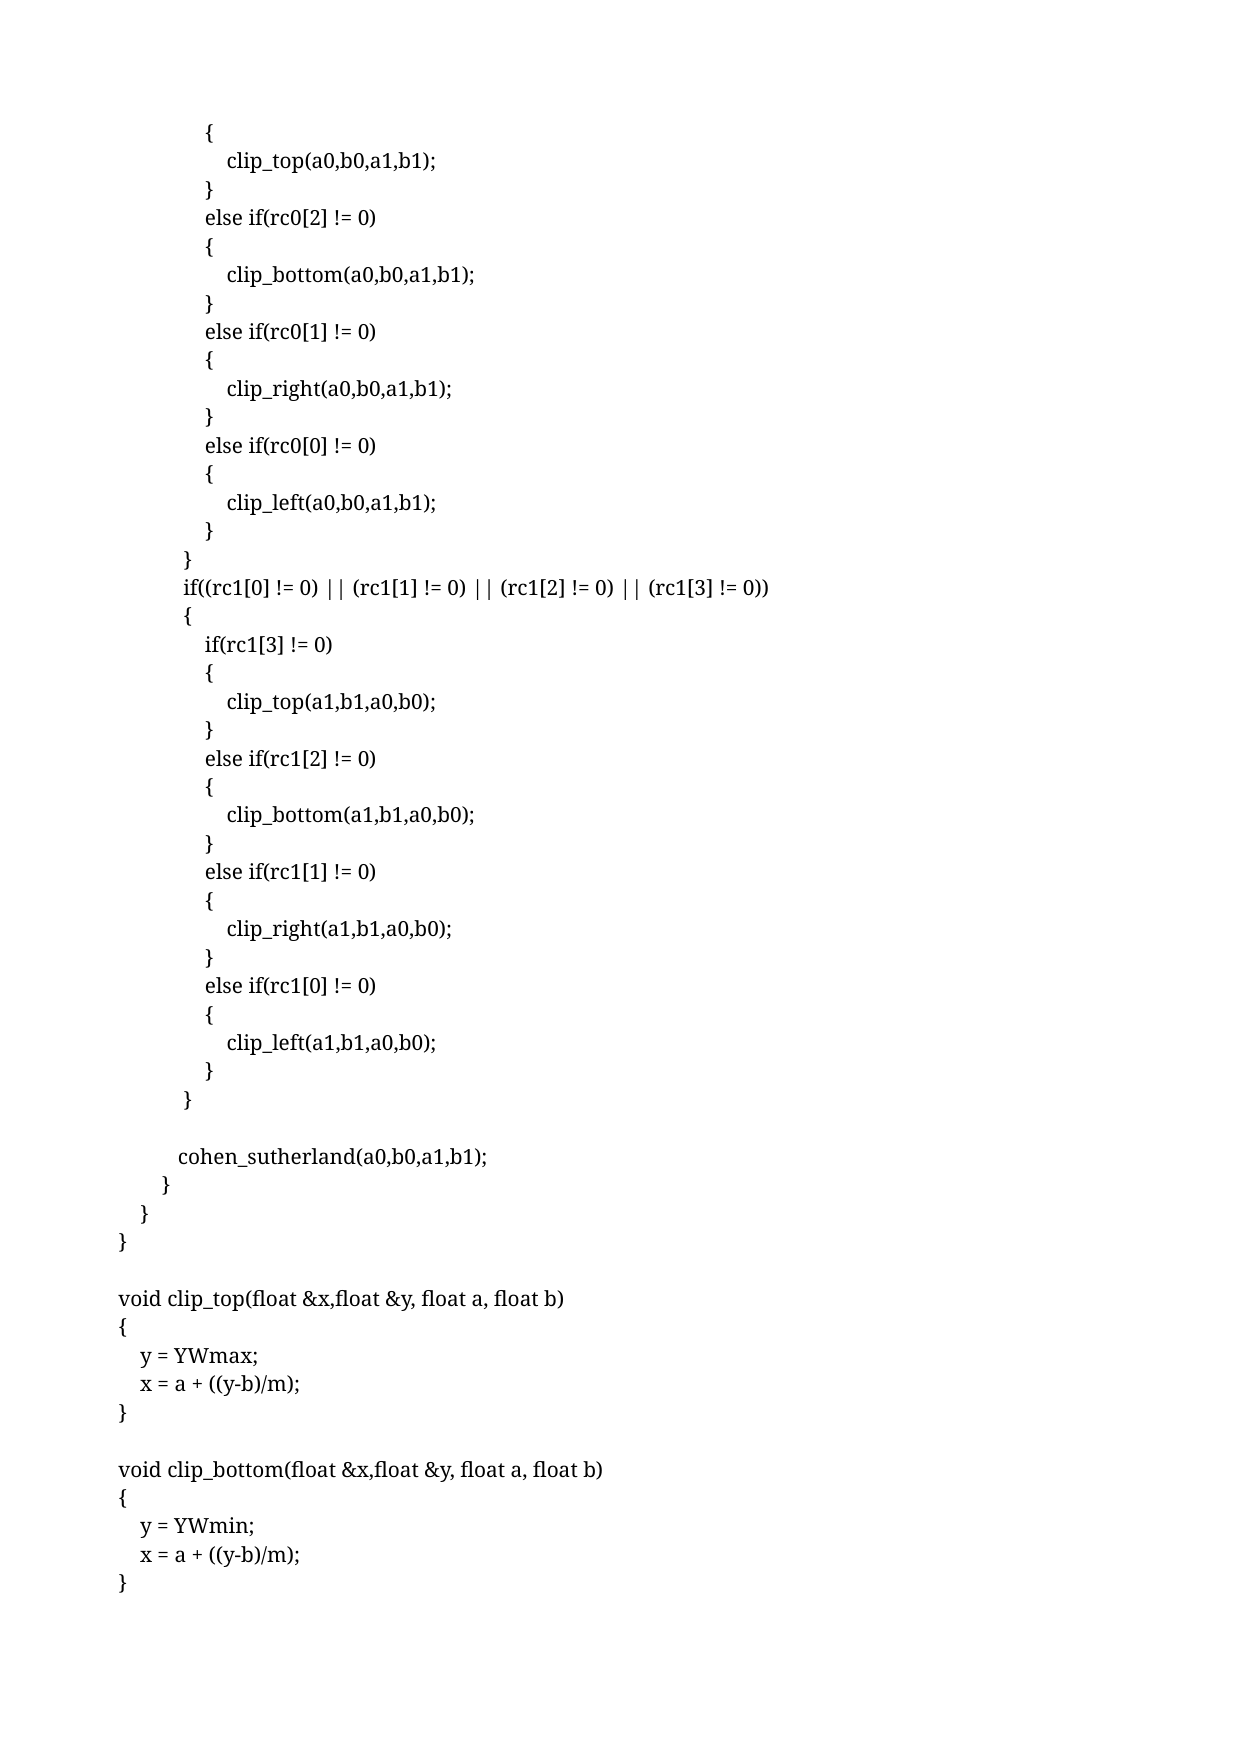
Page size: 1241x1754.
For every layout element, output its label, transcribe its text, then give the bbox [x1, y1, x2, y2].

text void clip_top(float &x,float &y, float a, float b) [118, 1284, 1122, 1312]
text y = YWmin; [118, 1512, 1122, 1540]
text } [118, 1227, 1122, 1256]
text clip_bottom(a1,b1,a0,b0); [118, 801, 1122, 829]
text } [118, 715, 1122, 744]
text x = a + ((y-b)/m); [118, 1540, 1122, 1568]
text { [118, 658, 1122, 687]
text { [118, 346, 1122, 374]
text } [118, 516, 1122, 545]
text cohen_sutherland(a0,b0,a1,b1); [118, 1142, 1122, 1170]
text } [118, 1398, 1122, 1426]
text clip_top(a1,b1,a0,b0); [118, 687, 1122, 715]
text } [118, 1085, 1122, 1113]
text clip_right(a1,b1,a0,b0); [118, 914, 1122, 943]
text clip_bottom(a0,b0,a1,b1); [118, 260, 1122, 289]
text clip_right(a0,b0,a1,b1); [118, 374, 1122, 402]
text { [118, 118, 1122, 147]
text } [118, 175, 1122, 203]
text y = YWmax; [118, 1341, 1122, 1369]
text { [118, 232, 1122, 260]
text { [118, 886, 1122, 914]
text else if(rc0[2] != 0) [118, 203, 1122, 232]
text { [118, 1000, 1122, 1028]
text } [118, 943, 1122, 971]
text { [118, 772, 1122, 801]
text clip_left(a0,b0,a1,b1); [118, 488, 1122, 516]
text void clip_bottom(float &x,float &y, float a, float b) [118, 1455, 1122, 1483]
text } [118, 1568, 1122, 1597]
text else if(rc1[1] != 0) [118, 857, 1122, 886]
text } [118, 829, 1122, 857]
text { [118, 459, 1122, 488]
text } [118, 1199, 1122, 1227]
text if(rc1[3] != 0) [118, 630, 1122, 658]
text x = a + ((y-b)/m); [118, 1369, 1122, 1398]
text else if(rc0[0] != 0) [118, 431, 1122, 459]
text { [118, 1312, 1122, 1341]
text clip_top(a0,b0,a1,b1); [118, 147, 1122, 175]
text else if(rc0[1] != 0) [118, 317, 1122, 346]
text } [118, 1057, 1122, 1085]
text } [118, 1170, 1122, 1199]
text { [118, 602, 1122, 630]
text else if(rc1[2] != 0) [118, 744, 1122, 772]
text } [118, 402, 1122, 431]
text { [118, 1483, 1122, 1512]
text } [118, 289, 1122, 317]
text if((rc1[0] != 0) || (rc1[1] != 0) || (rc1[2] != 0) || (rc1[3] != 0)) [118, 573, 1122, 602]
text } [118, 545, 1122, 573]
text else if(rc1[0] != 0) [118, 971, 1122, 1000]
text clip_left(a1,b1,a0,b0); [118, 1028, 1122, 1057]
